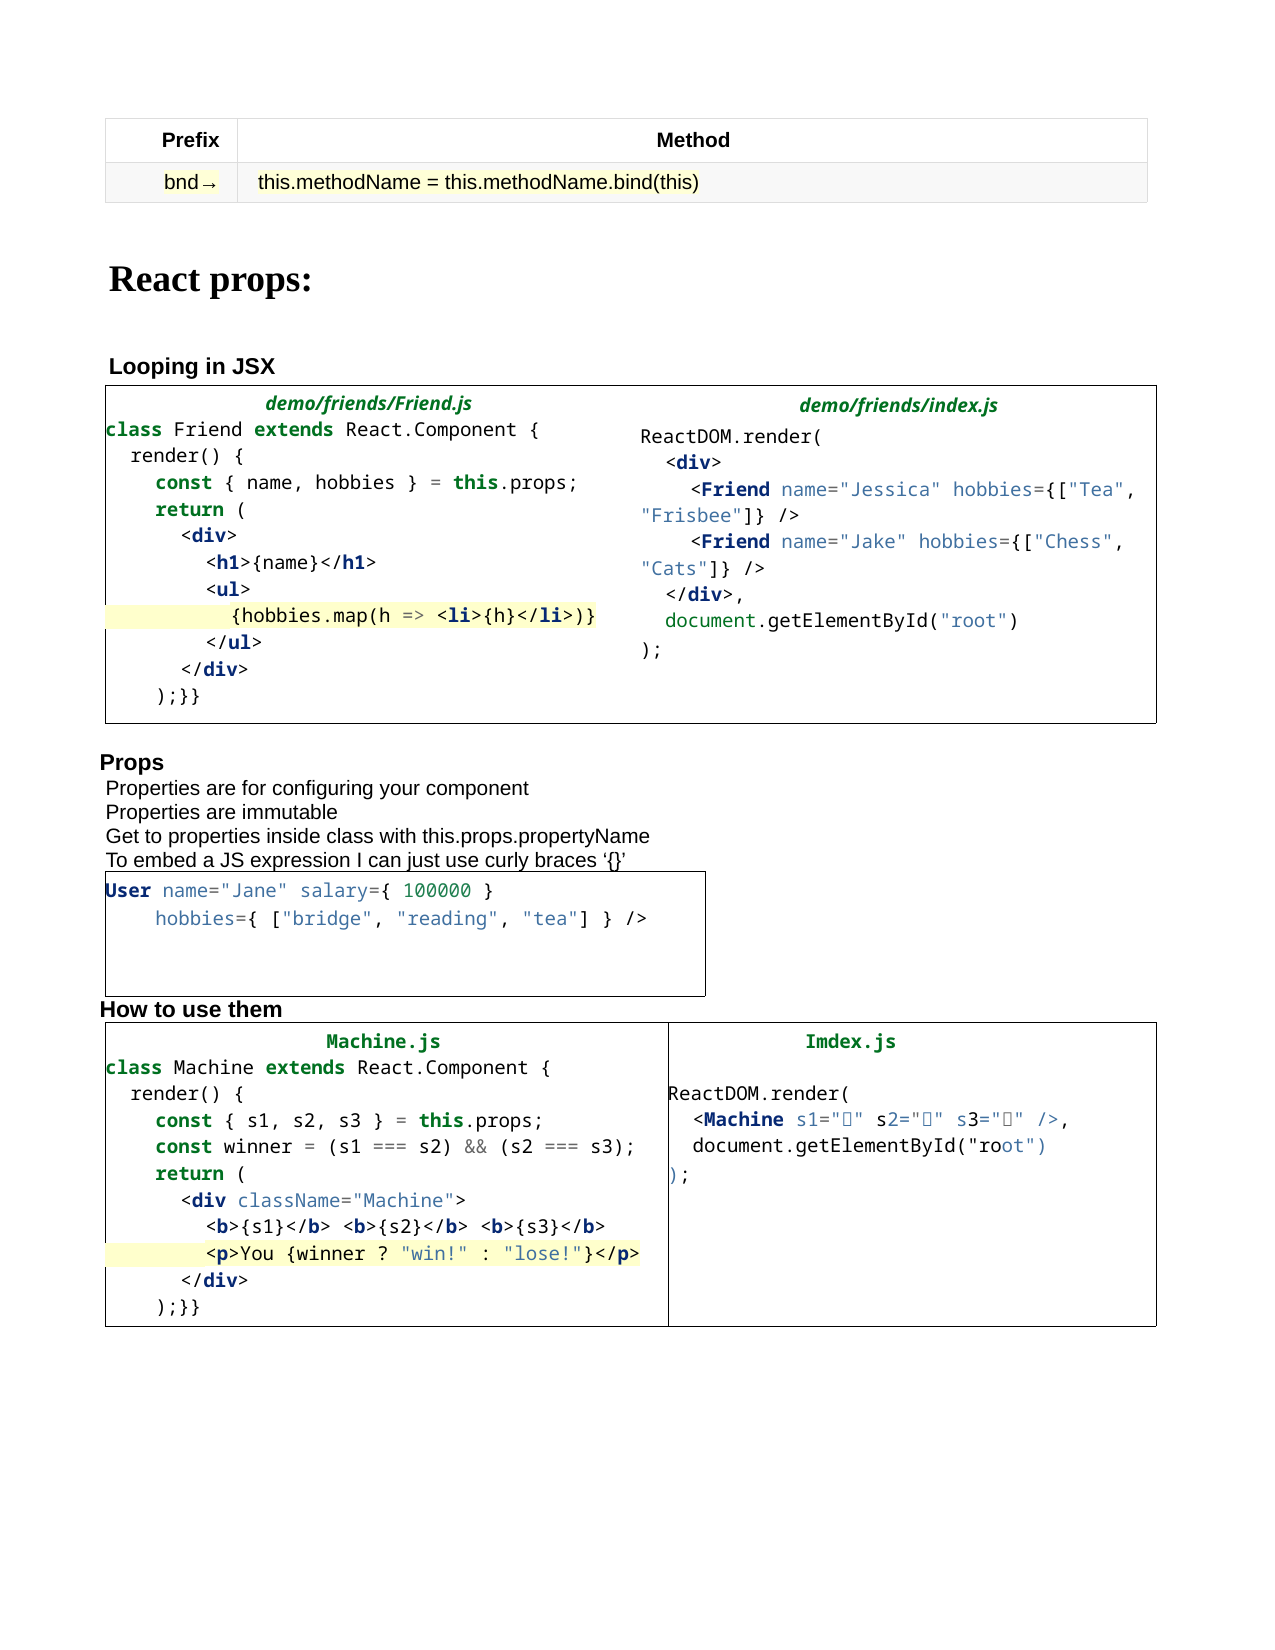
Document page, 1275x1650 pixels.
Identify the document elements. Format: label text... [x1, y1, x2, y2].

table_header Machine.js class Machine extends React.Component { render() { const { s1, s2, s3 } = this.props; const winner = (s1 === s2) && (s2 === s3); return ( <div className="Machine"> <b>{s1}</b> <b>{s2}</b> <b>{s3}</b> <p>You {winner ? "win!" : "lose!"}</p> </div> );}} [106, 1023, 668, 1326]
table_cell this.methodName = this.methodName.bind(this) [238, 163, 1147, 202]
table_header demo/friends/Friend.js class Friend extends React.Component { render() { const { name, hobbies } = this.props; return ( <div> <h1>{name}</h1> <ul> {hobbies.map(h => <li>{h}</li>)} </ul> </div> );}} [106, 386, 640, 723]
table_header Prefix [106, 119, 237, 162]
text Get to properties inside class with this.props.propertyName [105, 823, 1156, 847]
table_header Imdex.js ReactDOM.render( <Machine s1="🍇" s2="🍇" s3="🍇" />, document.getElementById("root") ); [669, 1023, 1156, 1326]
text To embed a JS expression I can just use curly braces ‘{}’ [105, 847, 1156, 871]
table_cell bnd→ [106, 163, 237, 202]
table_header User name="Jane" salary={ 100000 } hobbies={ ["bridge", "reading", "tea"] } /> [106, 872, 705, 996]
text Properties are for configuring your component [105, 776, 1156, 799]
subtitle React props: [108, 256, 1156, 299]
text Looping in JSX [108, 353, 1156, 379]
text Props [99, 749, 1156, 776]
text How to use them [99, 996, 1156, 1022]
table_header demo/friends/index.js ReactDOM.render( <div> <Friend name="Jessica" hobbies={["Tea", "Frisbee"]} /> <Friend name="Jake" hobbies={["Chess", "Cats"]} /> </div>, document.getElementById("root") ); [640, 386, 1156, 723]
text Properties are immutable [105, 799, 1156, 823]
table_header Method [238, 119, 1147, 162]
